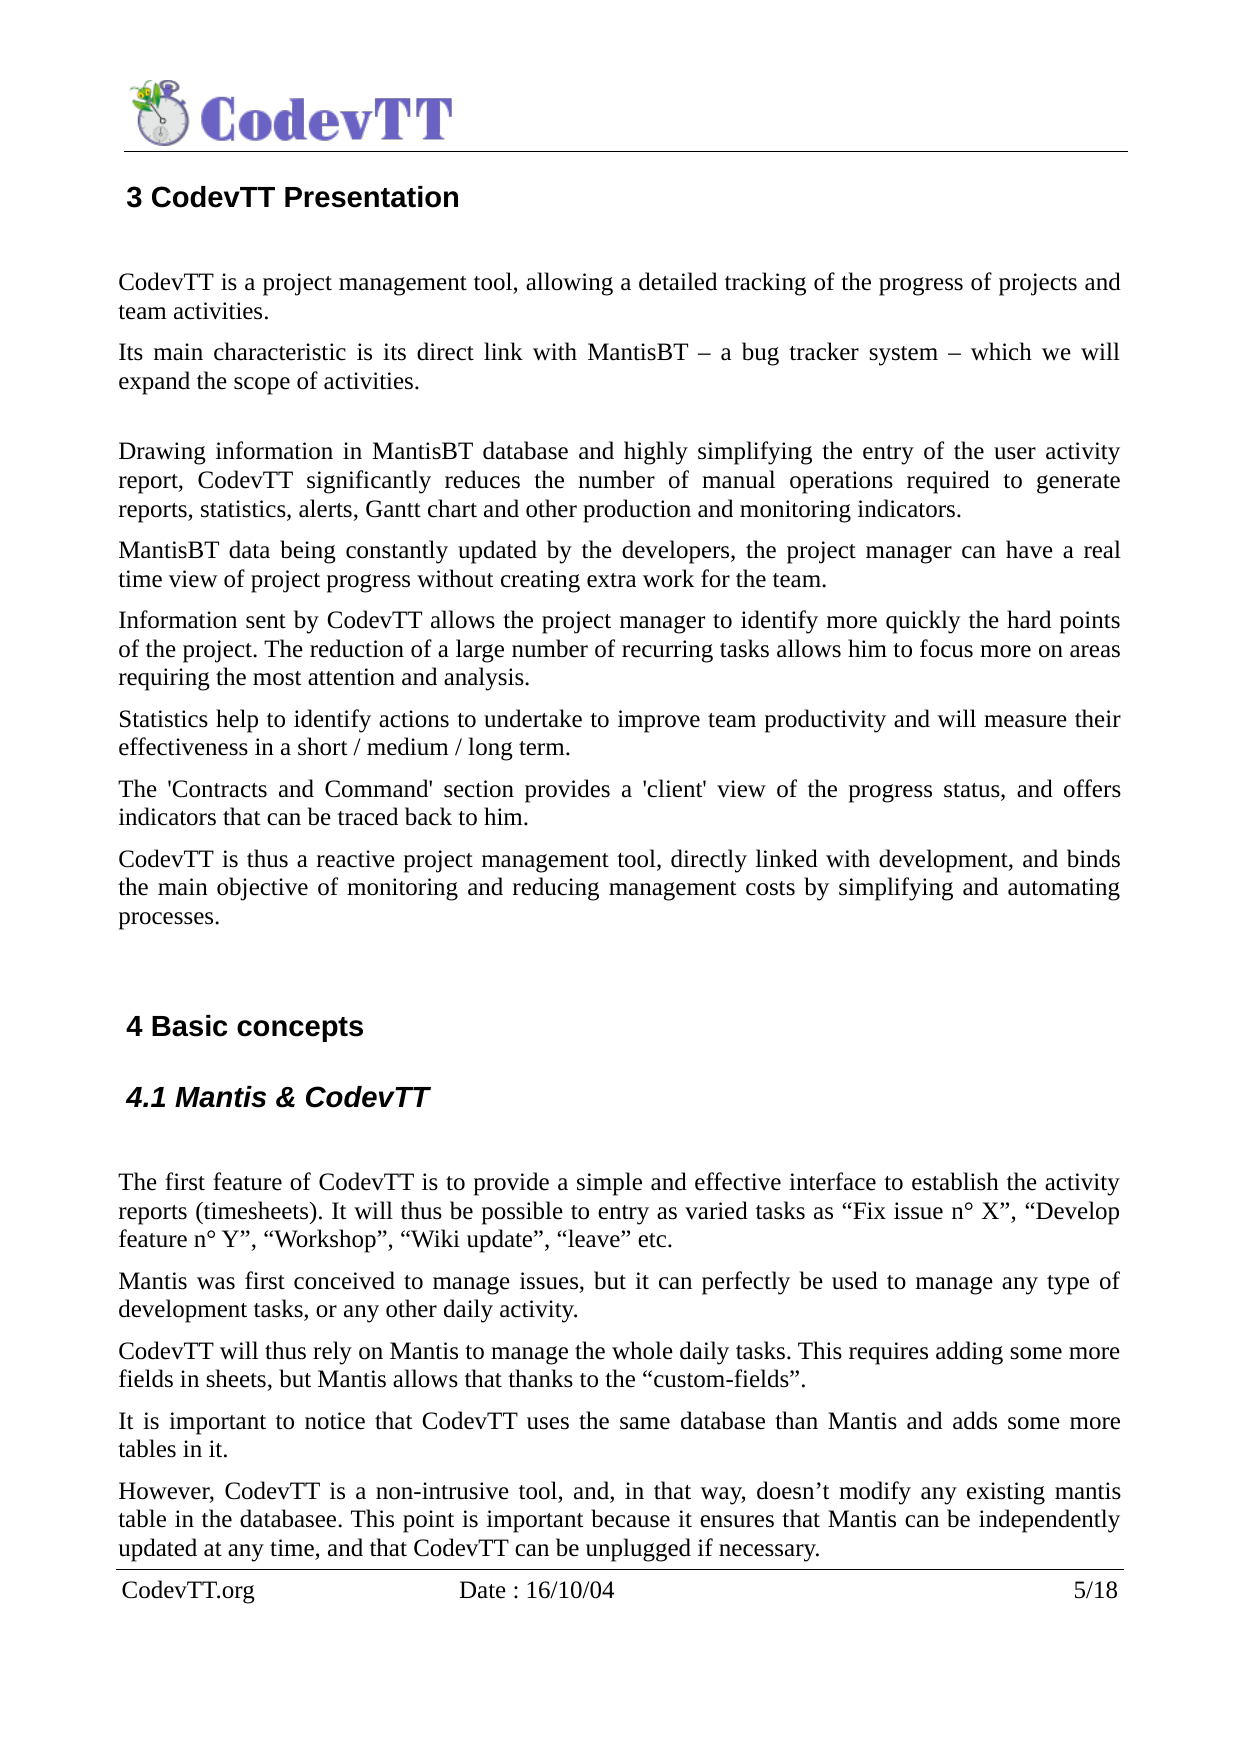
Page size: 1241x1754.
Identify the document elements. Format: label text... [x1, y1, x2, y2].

text Mantis was first conceived to manage issues, but it can perfectly be used to manage any type of development tasks, or any other daily activity. [118, 1266, 1122, 1323]
text CodevTT is thus a reactive project management tool, directly linked with development, and binds the main objective of monitoring and reducing management costs by simplifying and automating processes. [118, 844, 1122, 930]
text However, CodevTT is a non-intrusive tool, and, in that way, doesn’t modify any existing mantis table in the databasee. This point is important because it ensures that Mantis can be independently updated at any time, and that CodevTT can be unplugged if necessary. [118, 1476, 1122, 1562]
text Its main characteristic is its direct link with MantisBT – a bug tracker system – which we will expand the scope of activities. [118, 337, 1122, 395]
text The 'Contracts and Command' section provides a 'client' view of the progress status, and offers indicators that can be traced back to him. [118, 774, 1122, 831]
text Statistics help to identify actions to undertake to improve team productivity and will measure their effectiveness in a short / medium / long term. [118, 704, 1122, 761]
text CodevTT will thus rely on Mantis to manage the whole daily tasks. This requires adding some more fields in sheets, but Mantis allows that thanks to the “custom-fields”. [118, 1336, 1122, 1393]
text It is important to notice that CodevTT uses the same database than Mantis and adds some more tables in it. [118, 1406, 1122, 1463]
text The first feature of CodevTT is to provide a simple and effective interface to establish the activity reports (timesheets). It will thus be possible to entry as varied tasks as “Fix issue n° X”, “Develop feature n° Y”, “Workshop”, “Wiki update”, “leave” etc. [118, 1167, 1122, 1253]
subtitle Basic concepts [118, 1009, 1122, 1042]
text Drawing information in MantisBT database and highly simplifying the entry of the user activity report, CodevTT significantly reduces the number of manual operations required to generate reports, statistics, alerts, Gantt chart and other production and monitoring indicators. [118, 407, 1122, 522]
subtitle CodevTT Presentation [118, 180, 1122, 214]
picture [129, 80, 453, 146]
text Information sent by CodevTT allows the project manager to identify more quickly the hard points of the project. The reduction of a large number of recurring tasks allows him to focus more on areas requiring the most attention and analysis. [118, 605, 1122, 691]
text CodevTT is a project management tool, allowing a detailed tracking of the progress of projects and team activities. [118, 267, 1122, 325]
subtitle Mantis & CodevTT [118, 1080, 1122, 1113]
text MantisBT data being constantly updated by the developers, the project manager can have a real time view of project progress without creating extra work for the team. [118, 535, 1122, 592]
